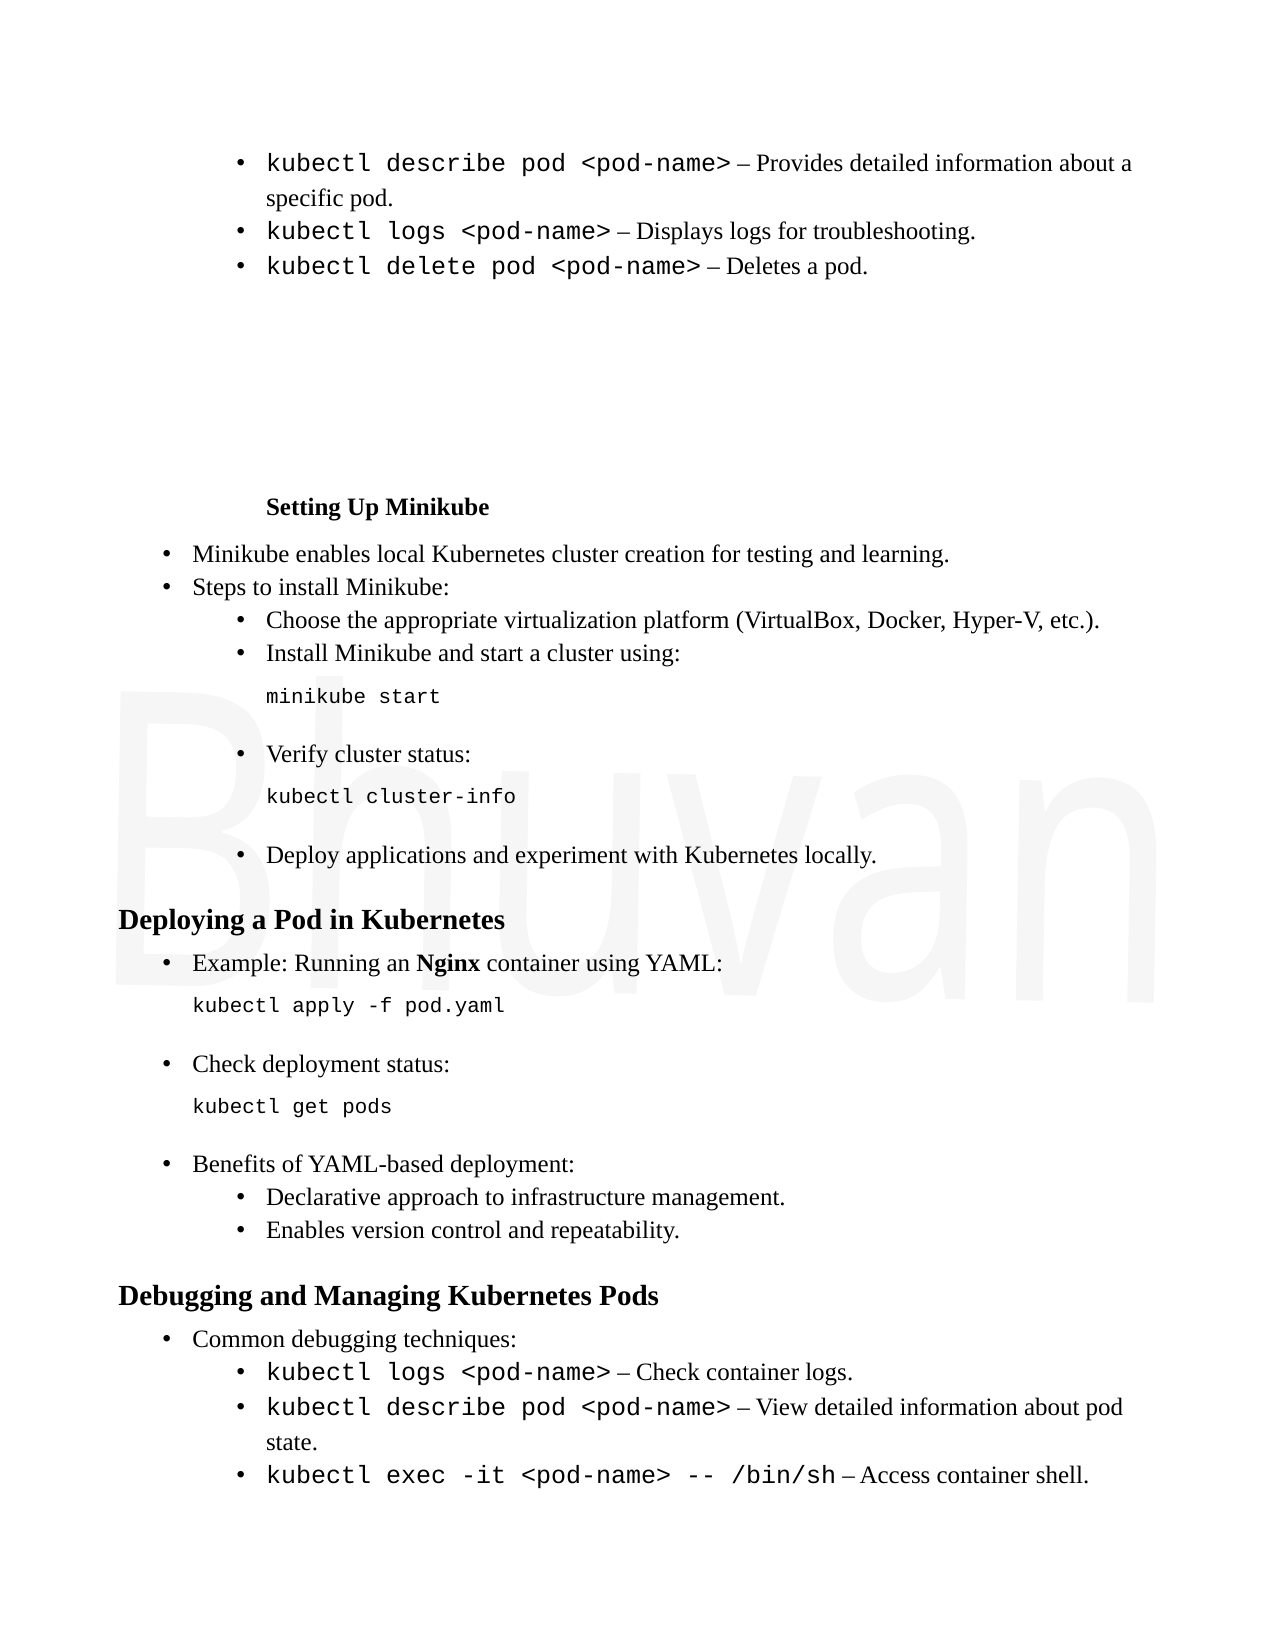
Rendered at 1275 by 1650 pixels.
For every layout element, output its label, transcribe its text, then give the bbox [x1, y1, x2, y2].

list Example: Running an Nginx container using YAML: [1044, 948, 1128, 977]
list Common debugging techniques: [162, 1324, 1157, 1352]
list Deploy applications and experiment with Kubernetes locally. [528, 840, 612, 868]
list kubectl cluster-info [440, 787, 501, 810]
list kubectl cluster-info [1043, 787, 1064, 810]
subtitle Deploying a Pod in Kubernetes [527, 902, 610, 935]
list Deploy applications and experiment with Kubernetes locally. [452, 840, 500, 868]
list Example: Running an Nginx container using YAML: [762, 948, 840, 977]
list kubectl cluster-info [699, 787, 789, 810]
list minikube start [343, 686, 1157, 709]
list kubectl cluster-info [356, 796, 416, 810]
list kubectl get pods [162, 1096, 1157, 1120]
list Verify cluster status: [342, 739, 1157, 768]
list kubectl exec -it <pod-name> -- /bin/sh – Access container shell. [236, 1460, 1157, 1491]
subtitle Deploying a Pod in Kubernetes [967, 902, 1017, 935]
list kubectl cluster-info [254, 787, 314, 810]
list Example: Running an Nginx container using YAML: [966, 948, 1016, 977]
list Choose the appropriate virtualization platform (VirtualBox, Docker, Hyper-V, etc.). [236, 605, 1157, 634]
list Example: Running an Nginx container using YAML: [533, 948, 598, 966]
list kubectl cluster-info [640, 787, 675, 810]
list Example: Running an Nginx container using YAML: [338, 948, 423, 977]
subtitle Debugging and Managing Kubernetes Pods [118, 1278, 1157, 1311]
list Enables version control and repeatability. [236, 1215, 1157, 1244]
subtitle Deploying a Pod in Kubernetes [862, 902, 939, 935]
list Deploy applications and experiment with Kubernetes locally. [968, 840, 1018, 868]
subtitle Deploying a Pod in Kubernetes [638, 902, 708, 935]
list kubectl describe pod <pod-name> – View detailed information about pod state. [236, 1392, 1157, 1456]
list kubectl cluster-info [1134, 787, 1157, 810]
subtitle Deploying a Pod in Kubernetes [266, 902, 312, 935]
list Example: Running an Nginx container using YAML: [637, 948, 719, 977]
list Deploy applications and experiment with Kubernetes locally. [639, 840, 691, 868]
subtitle Deploying a Pod in Kubernetes [339, 902, 423, 935]
list Setting Up Minikube [236, 492, 1157, 520]
list Example: Running an Nginx container using YAML: [450, 948, 512, 977]
list kubectl delete pod <pod-name> – Deletes a pod. [236, 251, 1157, 282]
list Declarative approach to infrastructure management. [236, 1182, 1157, 1211]
subtitle Deploying a Pod in Kubernetes [775, 902, 840, 935]
list Check deployment status: [162, 1049, 1157, 1077]
list kubectl apply -f pod.yaml [162, 996, 1157, 1019]
subtitle Deploying a Pod in Kubernetes [450, 902, 499, 935]
list Steps to install Minikube: [162, 572, 1157, 601]
subtitle Deploying a Pod in Kubernetes [144, 902, 240, 935]
list Install Minikube and start a cluster using: [236, 638, 1157, 667]
list Example: Running an Nginx container using YAML: [863, 948, 931, 973]
list Minikube enables local Kubernetes cluster creation for testing and learning. [162, 539, 1157, 568]
subtitle Deploying a Pod in Kubernetes [728, 902, 756, 935]
list Benefits of YAML-based deployment: [162, 1149, 1157, 1178]
list Deploy applications and experiment with Kubernetes locally. [712, 840, 774, 868]
list Deploy applications and experiment with Kubernetes locally. [243, 840, 313, 868]
list kubectl cluster-info [529, 787, 613, 810]
list Deploy applications and experiment with Kubernetes locally. [340, 840, 424, 868]
list kubectl cluster-info [950, 787, 1019, 810]
list kubectl describe pod <pod-name> – Provides detailed information about a specific pod. [236, 148, 1157, 211]
list Deploy applications and experiment with Kubernetes locally. [795, 840, 941, 868]
list Verify cluster status: [263, 739, 315, 768]
subtitle Deploying a Pod in Kubernetes [1044, 902, 1129, 935]
list kubectl logs <pod-name> – Check container logs. [236, 1357, 1157, 1387]
list kubectl logs <pod-name> – Displays logs for troubleshooting. [236, 216, 1157, 247]
list Example: Running an Nginx container using YAML: [235, 948, 311, 977]
list Deploy applications and experiment with Kubernetes locally. [1046, 840, 1129, 868]
list kubectl cluster-info [813, 787, 861, 810]
list minikube start [236, 686, 315, 709]
